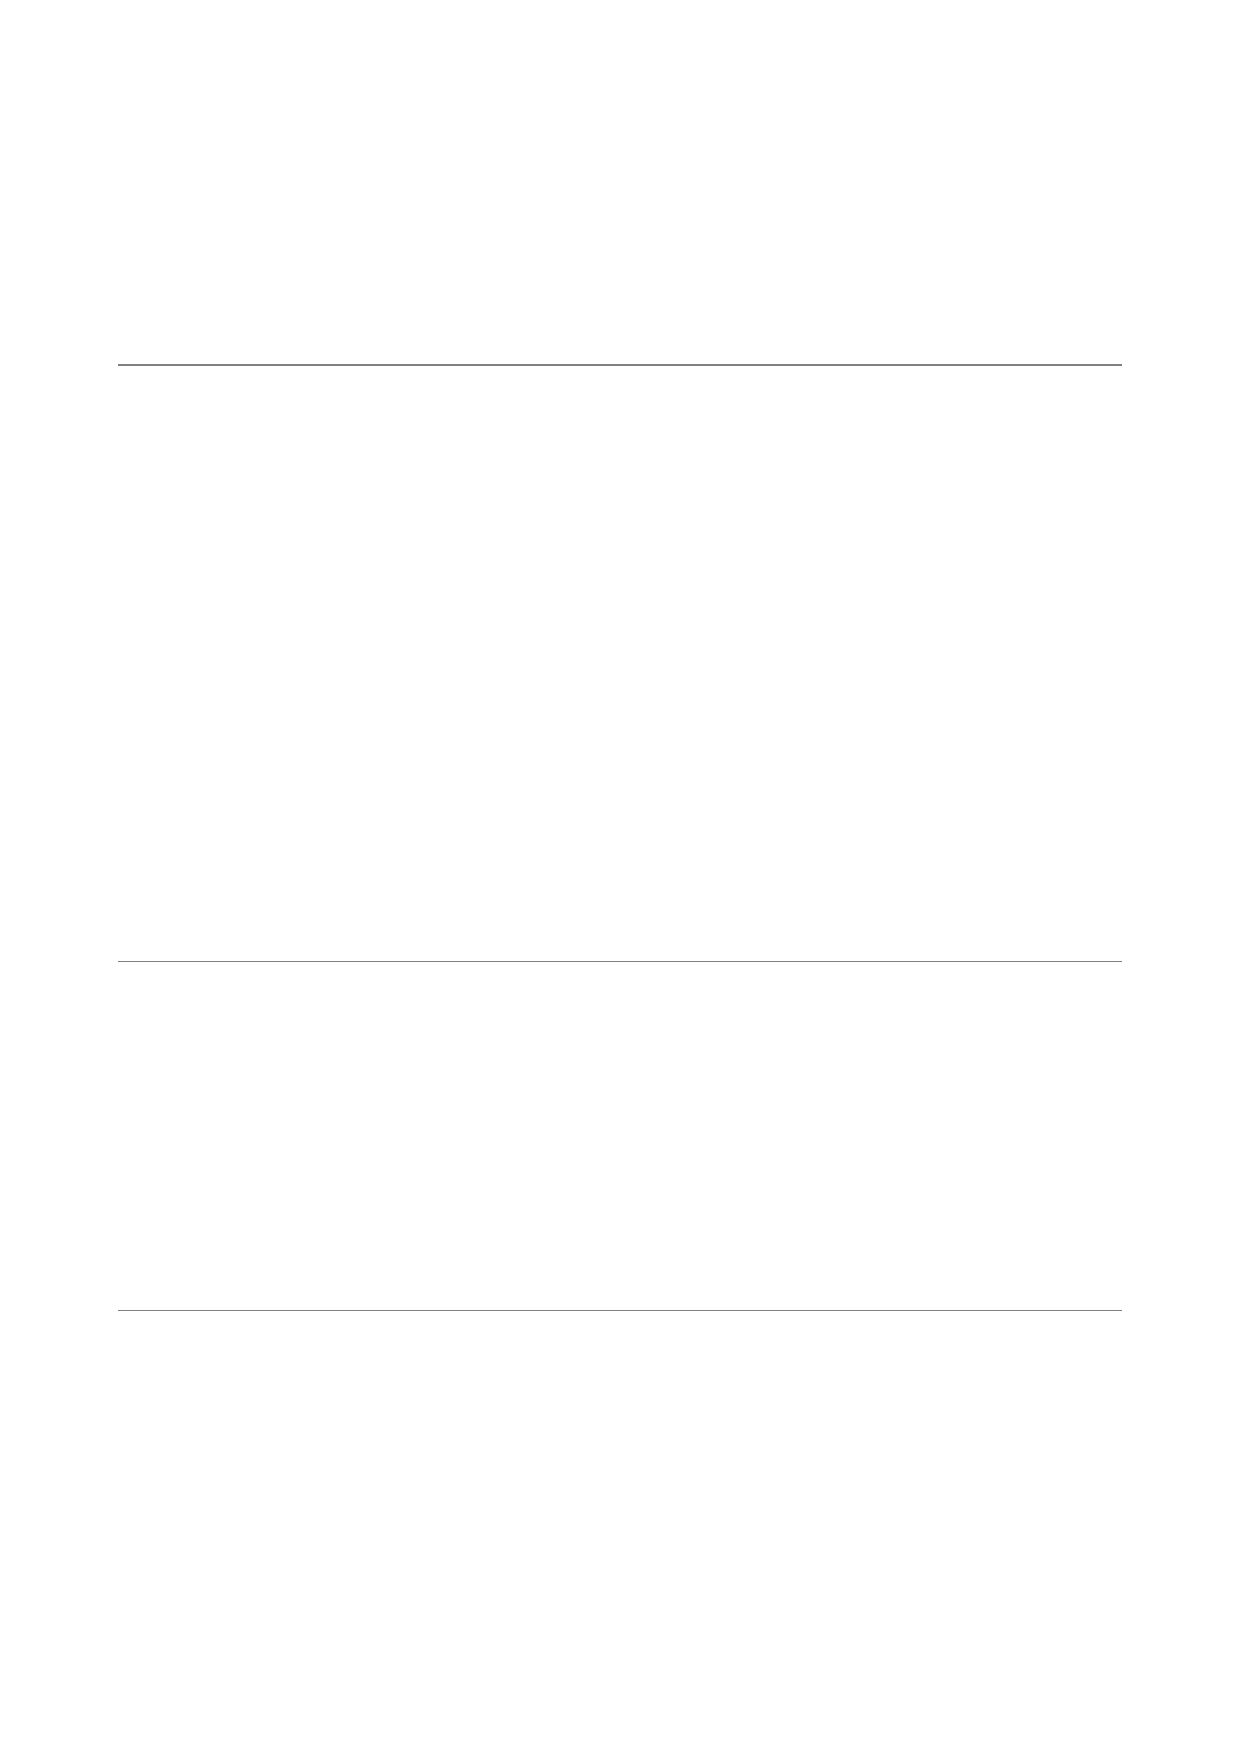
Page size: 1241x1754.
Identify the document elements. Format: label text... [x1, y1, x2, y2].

text Array.prototype.forEach.call(obj, cb); [118, 1118, 1122, 1142]
text console.log(Object.prototype.toString.call(123)); // [object Number] [118, 214, 1122, 238]
list console.log(args); [162, 740, 1122, 764]
table_header Что [118, 1417, 302, 1451]
table_cell Чтобы работать с “похожими” объектами (например, псевдомассивами) [302, 1515, 636, 1607]
text console.log(Object.prototype.toString.call("Привет")); // [object String] [118, 190, 1122, 214]
table_cell Array.prototype.forEach.call(obj, cb) [636, 1451, 1122, 1514]
list showArgs(1, 2, 3); // [1, 2, 3] [162, 811, 1122, 835]
list const divs = document.querySelectorAll("div"); [162, 518, 1122, 542]
table_cell Используем метод из прототипа другого типа [302, 1451, 636, 1514]
text forEach(obj, value => console.log(value)); [118, 1243, 1122, 1266]
text Чтобы не писать каждый раз длинно: [118, 1071, 1122, 1099]
table_cell Заимствование [118, 1451, 302, 1514]
subtitle 🔹 Итого [118, 1361, 1122, 1404]
text 📌 Этот метод часто используют, чтобы узнать точный тип значения, потому что typeof не всегда точен. [118, 267, 1122, 331]
table_cell arguments, NodeList [636, 1515, 1122, 1607]
subtitle 🔹 Можно короче — через bind [118, 1012, 1122, 1058]
table_header Пример [636, 1417, 1122, 1451]
list const args = Array.prototype.slice.call(arguments); [162, 716, 1122, 740]
table_cell Зачем [118, 1515, 302, 1607]
list NodeList — не массив, но выглядит как массив → можно заимствовать forEach. [162, 595, 1122, 626]
table_header Как работает [302, 1417, 636, 1451]
list function showArgs() { [162, 693, 1122, 716]
list Array.prototype.forEach.call(divs, el => console.log(el)); [162, 542, 1122, 566]
subtitle 🔹 Где это используется в реальной жизни [118, 415, 1122, 458]
subtitle 📘 3. Заимствуем Object.prototype.toString [118, 118, 1122, 154]
list arguments — тоже “псевдомассив”, и slice помогает превратить его в обычный массив. [162, 864, 1122, 928]
list 📦 Псевдомассивы DOM [162, 471, 1122, 499]
text можно “позаимствовать навсегда”: [118, 1171, 1122, 1200]
text const forEach = Function.call.bind(Array.prototype.forEach); [118, 1219, 1122, 1243]
text console.log(Object.prototype.toString.call([])); // [object Array] [118, 167, 1122, 190]
list } [162, 764, 1122, 787]
list 🔢 Arguments в функции [162, 645, 1122, 674]
